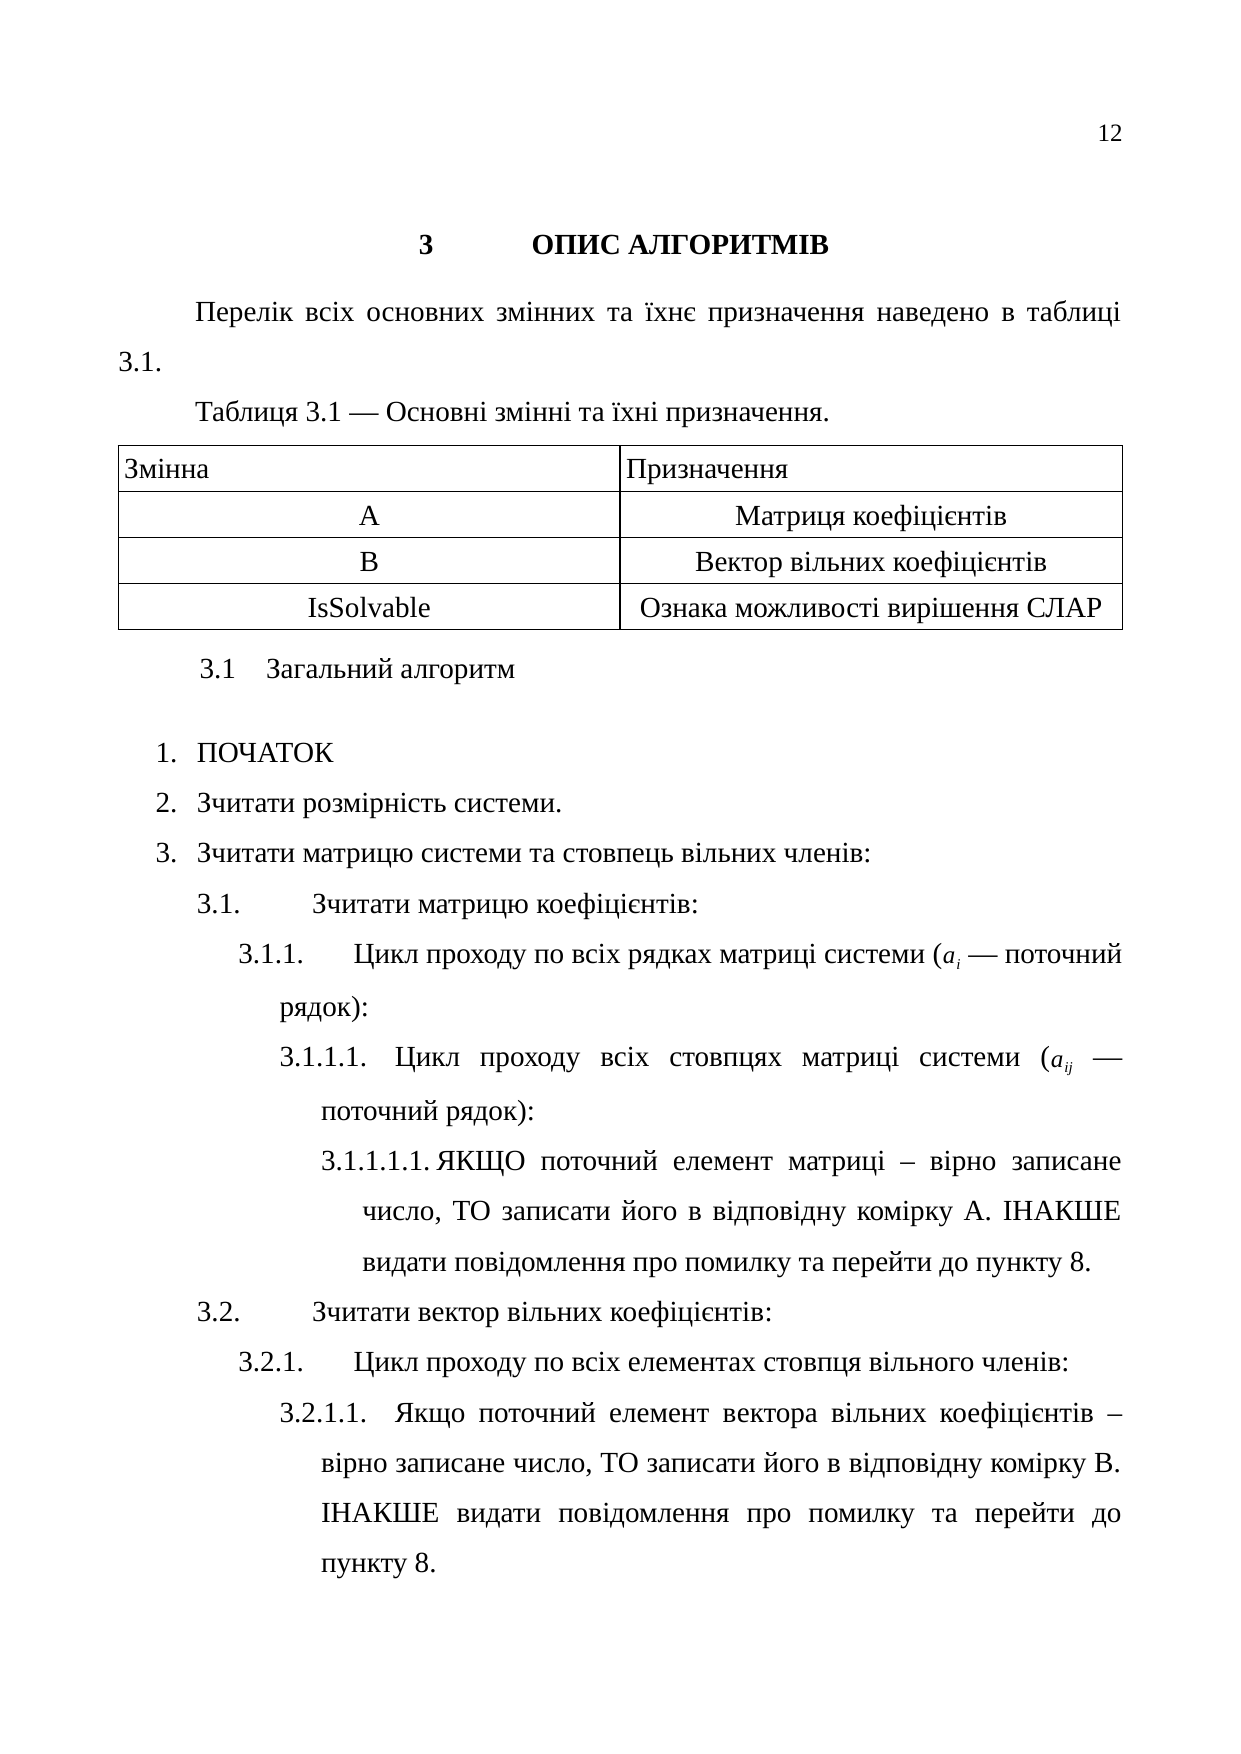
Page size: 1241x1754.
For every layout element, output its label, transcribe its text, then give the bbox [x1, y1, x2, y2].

subtitle Загальний алгоритм [118, 651, 1122, 684]
list Цикл проходу всіх стовпцях матриці системи ( — поточний рядок): [279, 1039, 1122, 1126]
list Зчитати розмірність системи. [155, 785, 1122, 819]
list Якщо поточний елемент вектора вільних коефіцієнтів – вірно записане число, ТО записати його в відповідну комірку B. ІНАКШЕ видати повідомлення про помилку та перейти до пункту 8. [279, 1395, 1122, 1579]
table_cell Вектор вільних коефіцієнтів [621, 538, 1122, 583]
list ЯКЩО поточний елемент матриці – вірно записане число, ТО записати його в відповідну комірку A. ІНАКШЕ видати повідомлення про помилку та перейти до пункту 8. [321, 1143, 1122, 1277]
list Цикл проходу по всіх елементах стовпця вільного членів: [238, 1344, 1122, 1378]
list ПОЧАТОК [155, 735, 1122, 768]
subtitle ОПИС АЛГОРИТМІВ [118, 227, 1122, 260]
table_header Змінна [119, 446, 619, 491]
text Перелік всіх основних змінних та їхнє призначення наведено в таблиці 3.1. [118, 294, 1122, 378]
list Зчитати матрицю коефіцієнтів: [197, 886, 1122, 919]
table_cell IsSolvable [119, 584, 619, 629]
text Таблиця 3.1 — Основні змінні та їхні призначення. [118, 394, 1122, 428]
table_cell Матриця коефіцієнтів [621, 492, 1122, 537]
table_header Призначення [621, 446, 1122, 491]
list Зчитати матрицю системи та стовпець вільних членів: [155, 835, 1122, 869]
table_cell A [119, 492, 619, 537]
table_cell B [119, 538, 619, 583]
list Цикл проходу по всіх рядках матриці системи ( — поточний рядок): [238, 936, 1122, 1023]
table_cell Ознака можливості вирішення СЛАР [621, 584, 1122, 629]
list Зчитати вектор вільних коефіцієнтів: [197, 1294, 1122, 1328]
